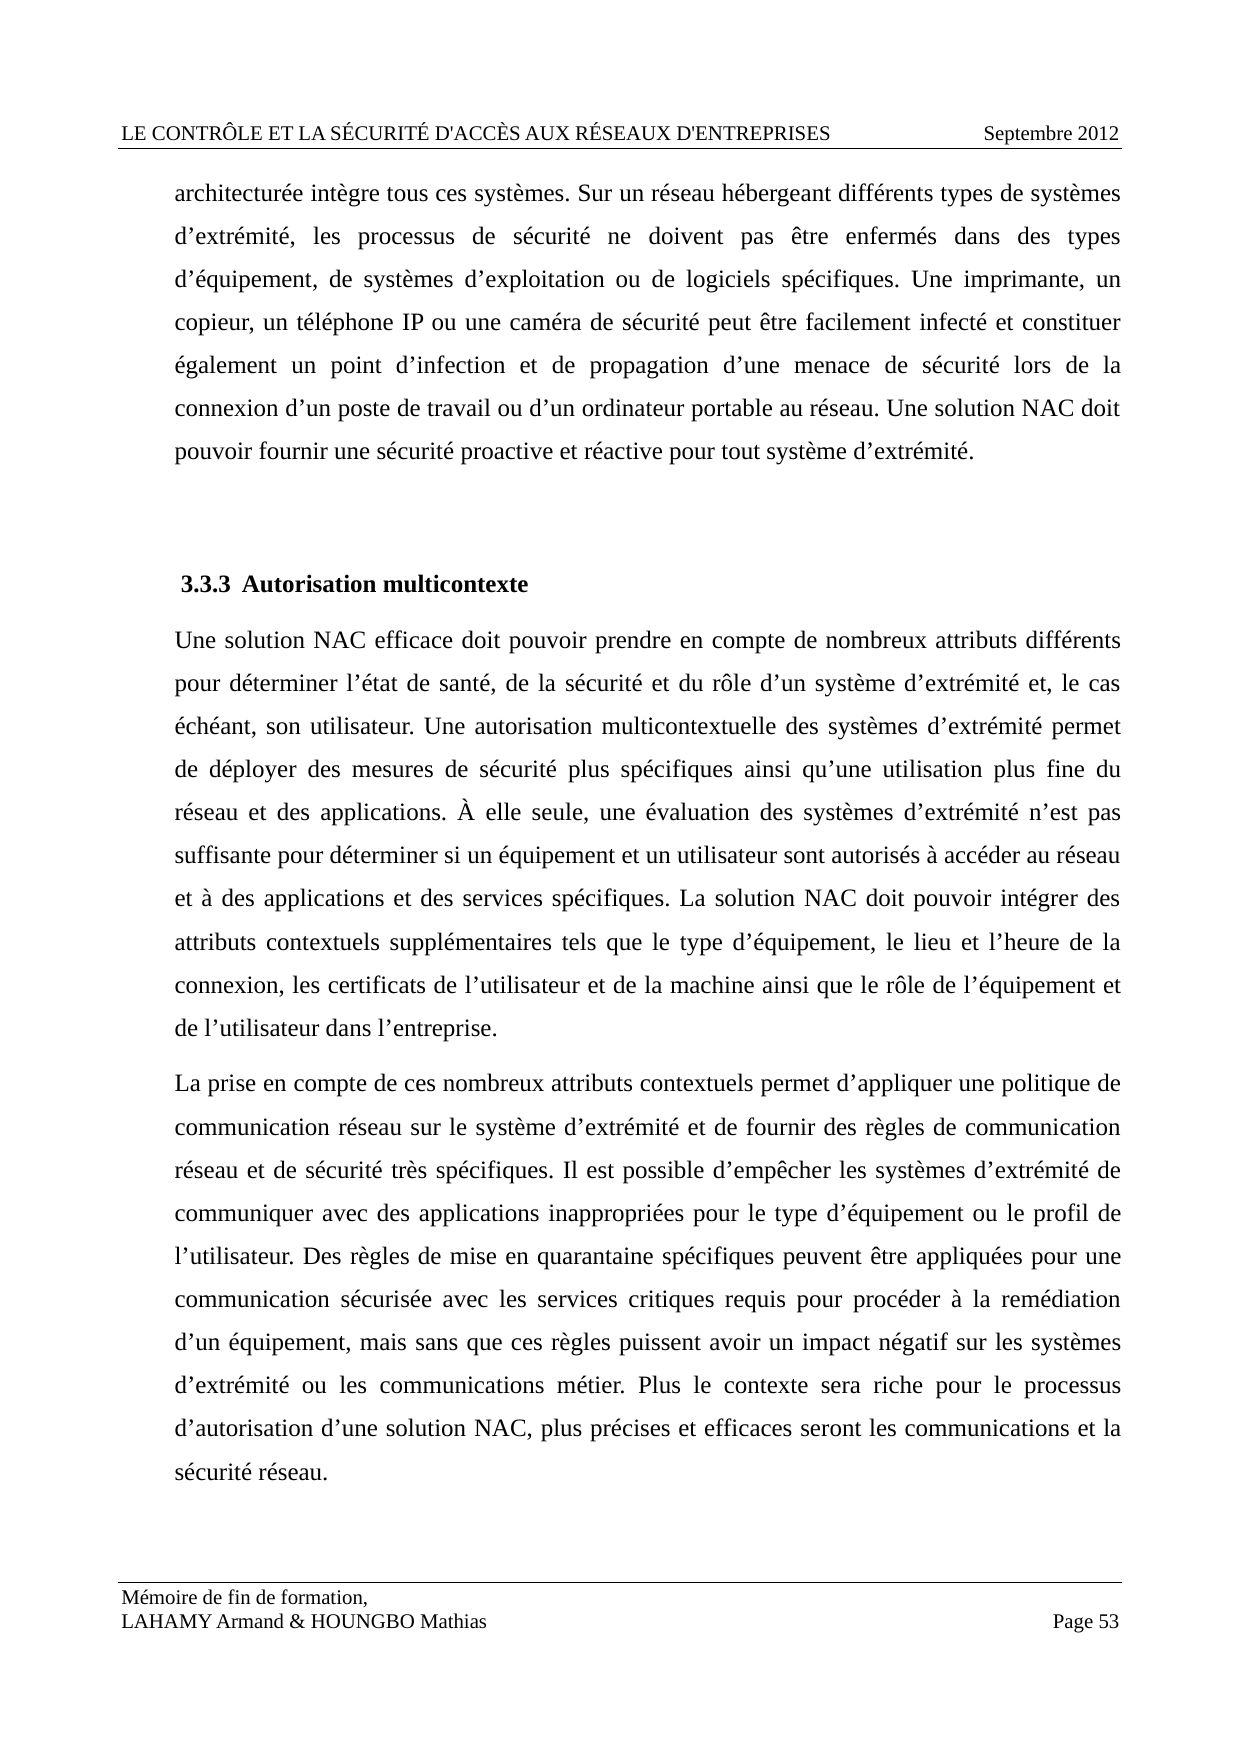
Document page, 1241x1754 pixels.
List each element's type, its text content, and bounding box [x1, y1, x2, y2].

text architecturée intègre tous ces systèmes. Sur un réseau hébergeant différents types de systèmes d’extrémité, les processus de sécurité ne doivent pas être enfermés dans des types d’équipement, de systèmes d’exploitation ou de logiciels spécifiques. Une imprimante, un copieur, un téléphone IP ou une caméra de sécurité peut être facilement infecté et constituer également un point d’infection et de propagation d’une menace de sécurité lors de la connexion d’un poste de travail ou d’un ordinateur portable au réseau. Une solution NAC doit pouvoir fournir une sécurité proactive et réactive pour tout système d’extrémité. [174, 178, 1122, 465]
subtitle 3.3.3 Autorisation multicontexte [174, 569, 1122, 598]
text Une solution NAC efficace doit pouvoir prendre en compte de nombreux attributs différents pour déterminer l’état de santé, de la sécurité et du rôle d’un système d’extrémité et, le cas échéant, son utilisateur. Une autorisation multicontextuelle des systèmes d’extrémité permet de déployer des mesures de sécurité plus spécifiques ainsi qu’une utilisation plus fine du réseau et des applications. À elle seule, une évaluation des systèmes d’extrémité n’est pas suffisante pour déterminer si un équipement et un utilisateur sont autorisés à accéder au réseau et à des applications et des services spécifiques. La solution NAC doit pouvoir intégrer des attributs contextuels supplémentaires tels que le type d’équipement, le lieu et l’heure de la connexion, les certificats de l’utilisateur et de la machine ainsi que le rôle de l’équipement et de l’utilisateur dans l’entreprise. [174, 625, 1122, 1042]
text La prise en compte de ces nombreux attributs contextuels permet d’appliquer une politique de communication réseau sur le système d’extrémité et de fournir des règles de communication réseau et de sécurité très spécifiques. Il est possible d’empêcher les systèmes d’extrémité de communiquer avec des applications inappropriées pour le type d’équipement ou le profil de l’utilisateur. Des règles de mise en quarantaine spécifiques peuvent être appliquées pour une communication sécurisée avec les services critiques requis pour procéder à la remédiation d’un équipement, mais sans que ces règles puissent avoir un impact négatif sur les systèmes d’extrémité ou les communications métier. Plus le contexte sera riche pour le processus d’autorisation d’une solution NAC, plus précises et efficaces seront les communications et la sécurité réseau. [174, 1068, 1122, 1485]
